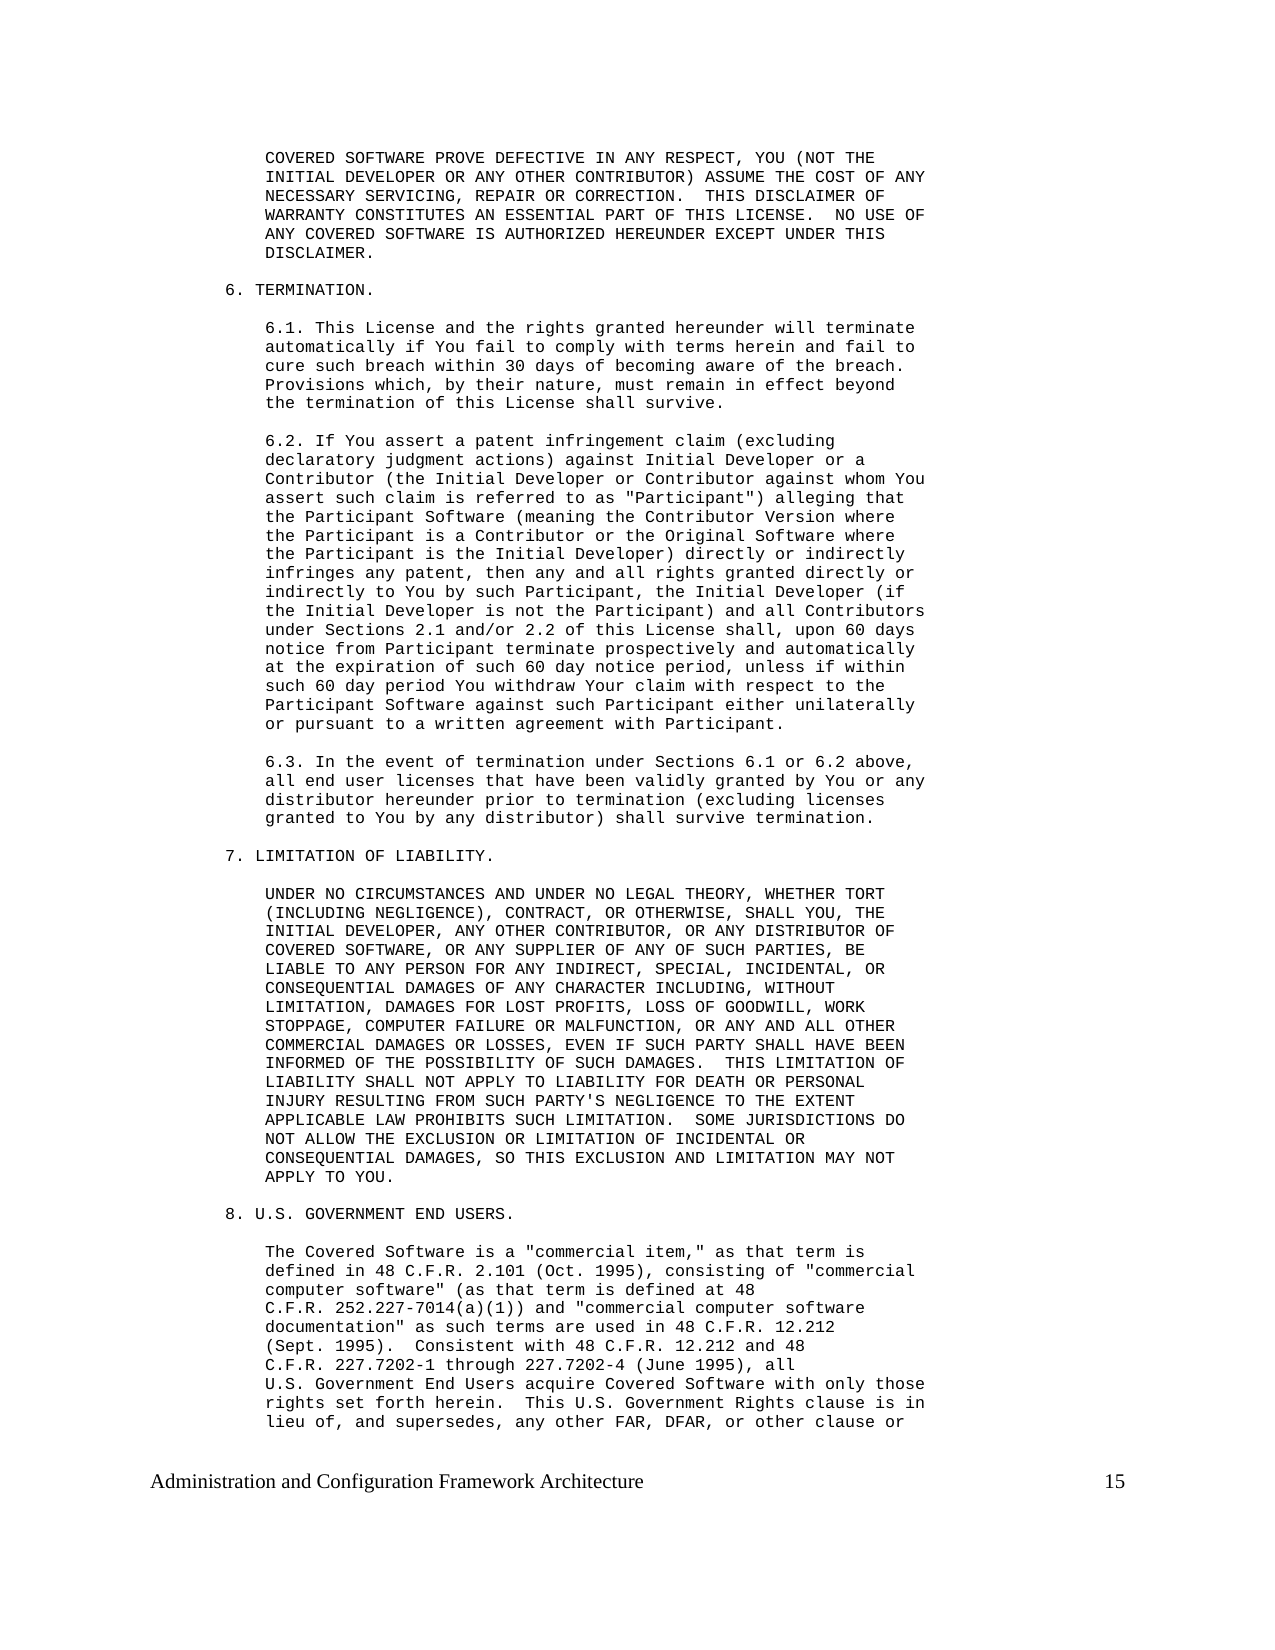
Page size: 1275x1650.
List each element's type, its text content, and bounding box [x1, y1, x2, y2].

text indirectly to You by such Participant, the Initial Developer (if [225, 584, 1125, 602]
text NECESSARY SERVICING, REPAIR OR CORRECTION. THIS DISCLAIMER OF [225, 188, 1125, 207]
text rights set forth herein. This U.S. Government Rights clause is in [225, 1394, 1125, 1413]
text such 60 day period You withdraw Your claim with respect to the [225, 678, 1125, 697]
text 6.3. In the event of termination under Sections 6.1 or 6.2 above, [225, 753, 1125, 772]
text C.F.R. 252.227-7014(a)(1)) and "commercial computer software [225, 1300, 1125, 1319]
text 6. TERMINATION. [225, 282, 1125, 301]
text COVERED SOFTWARE, OR ANY SUPPLIER OF ANY OF SUCH PARTIES, BE [225, 942, 1125, 961]
text the Participant is a Contributor or the Original Software where [225, 527, 1125, 546]
text DISCLAIMER. [225, 244, 1125, 263]
text NOT ALLOW THE EXCLUSION OR LIMITATION OF INCIDENTAL OR [225, 1130, 1125, 1149]
text automatically if You fail to comply with terms herein and fail to [225, 338, 1125, 357]
text LIABILITY SHALL NOT APPLY TO LIABILITY FOR DEATH OR PERSONAL [225, 1074, 1125, 1093]
text C.F.R. 227.7202-1 through 227.7202-4 (June 1995), all [225, 1357, 1125, 1376]
text APPLICABLE LAW PROHIBITS SUCH LIMITATION. SOME JURISDICTIONS DO [225, 1112, 1125, 1130]
text or pursuant to a written agreement with Participant. [225, 716, 1125, 734]
text COVERED SOFTWARE PROVE DEFECTIVE IN ANY RESPECT, YOU (NOT THE [225, 150, 1125, 169]
text all end user licenses that have been validly granted by You or any [225, 772, 1125, 791]
text under Sections 2.1 and/or 2.2 of this License shall, upon 60 days [225, 621, 1125, 640]
text cure such breach within 30 days of becoming aware of the breach. [225, 357, 1125, 376]
text WARRANTY CONSTITUTES AN ESSENTIAL PART OF THIS LICENSE. NO USE OF [225, 207, 1125, 225]
text INJURY RESULTING FROM SUCH PARTY'S NEGLIGENCE TO THE EXTENT [225, 1093, 1125, 1112]
text 6.1. This License and the rights granted hereunder will terminate [225, 320, 1125, 338]
text APPLY TO YOU. [225, 1168, 1125, 1187]
text the termination of this License shall survive. [225, 395, 1125, 414]
text assert such claim is referred to as "Participant") alleging that [225, 489, 1125, 508]
text the Initial Developer is not the Participant) and all Contributors [225, 602, 1125, 621]
text Participant Software against such Participant either unilaterally [225, 697, 1125, 716]
text computer software" (as that term is defined at 48 [225, 1281, 1125, 1300]
text defined in 48 C.F.R. 2.101 (Oct. 1995), consisting of "commercial [225, 1262, 1125, 1281]
text Provisions which, by their nature, must remain in effect beyond [225, 376, 1125, 395]
text at the expiration of such 60 day notice period, unless if within [225, 659, 1125, 678]
text the Participant Software (meaning the Contributor Version where [225, 508, 1125, 527]
text distributor hereunder prior to termination (excluding licenses [225, 791, 1125, 810]
text ANY COVERED SOFTWARE IS AUTHORIZED HEREUNDER EXCEPT UNDER THIS [225, 225, 1125, 244]
text declaratory judgment actions) against Initial Developer or a [225, 452, 1125, 471]
text lieu of, and supersedes, any other FAR, DFAR, or other clause or [225, 1413, 1125, 1432]
text 8. U.S. GOVERNMENT END USERS. [225, 1206, 1125, 1225]
text CONSEQUENTIAL DAMAGES OF ANY CHARACTER INCLUDING, WITHOUT [225, 979, 1125, 998]
text LIMITATION, DAMAGES FOR LOST PROFITS, LOSS OF GOODWILL, WORK [225, 998, 1125, 1017]
text the Participant is the Initial Developer) directly or indirectly [225, 546, 1125, 565]
text STOPPAGE, COMPUTER FAILURE OR MALFUNCTION, OR ANY AND ALL OTHER [225, 1017, 1125, 1036]
text CONSEQUENTIAL DAMAGES, SO THIS EXCLUSION AND LIMITATION MAY NOT [225, 1149, 1125, 1168]
text LIABLE TO ANY PERSON FOR ANY INDIRECT, SPECIAL, INCIDENTAL, OR [225, 961, 1125, 979]
text INITIAL DEVELOPER OR ANY OTHER CONTRIBUTOR) ASSUME THE COST OF ANY [225, 169, 1125, 188]
text (INCLUDING NEGLIGENCE), CONTRACT, OR OTHERWISE, SHALL YOU, THE [225, 904, 1125, 923]
text granted to You by any distributor) shall survive termination. [225, 810, 1125, 829]
text COMMERCIAL DAMAGES OR LOSSES, EVEN IF SUCH PARTY SHALL HAVE BEEN [225, 1036, 1125, 1055]
text documentation" as such terms are used in 48 C.F.R. 12.212 [225, 1319, 1125, 1338]
text 7. LIMITATION OF LIABILITY. [225, 848, 1125, 866]
text The Covered Software is a "commercial item," as that term is [225, 1243, 1125, 1262]
text infringes any patent, then any and all rights granted directly or [225, 565, 1125, 584]
text INFORMED OF THE POSSIBILITY OF SUCH DAMAGES. THIS LIMITATION OF [225, 1055, 1125, 1074]
text UNDER NO CIRCUMSTANCES AND UNDER NO LEGAL THEORY, WHETHER TORT [225, 885, 1125, 904]
text INITIAL DEVELOPER, ANY OTHER CONTRIBUTOR, OR ANY DISTRIBUTOR OF [225, 923, 1125, 942]
text U.S. Government End Users acquire Covered Software with only those [225, 1376, 1125, 1394]
text Contributor (the Initial Developer or Contributor against whom You [225, 471, 1125, 489]
text 6.2. If You assert a patent infringement claim (excluding [225, 433, 1125, 452]
text notice from Participant terminate prospectively and automatically [225, 640, 1125, 659]
text (Sept. 1995). Consistent with 48 C.F.R. 12.212 and 48 [225, 1338, 1125, 1357]
